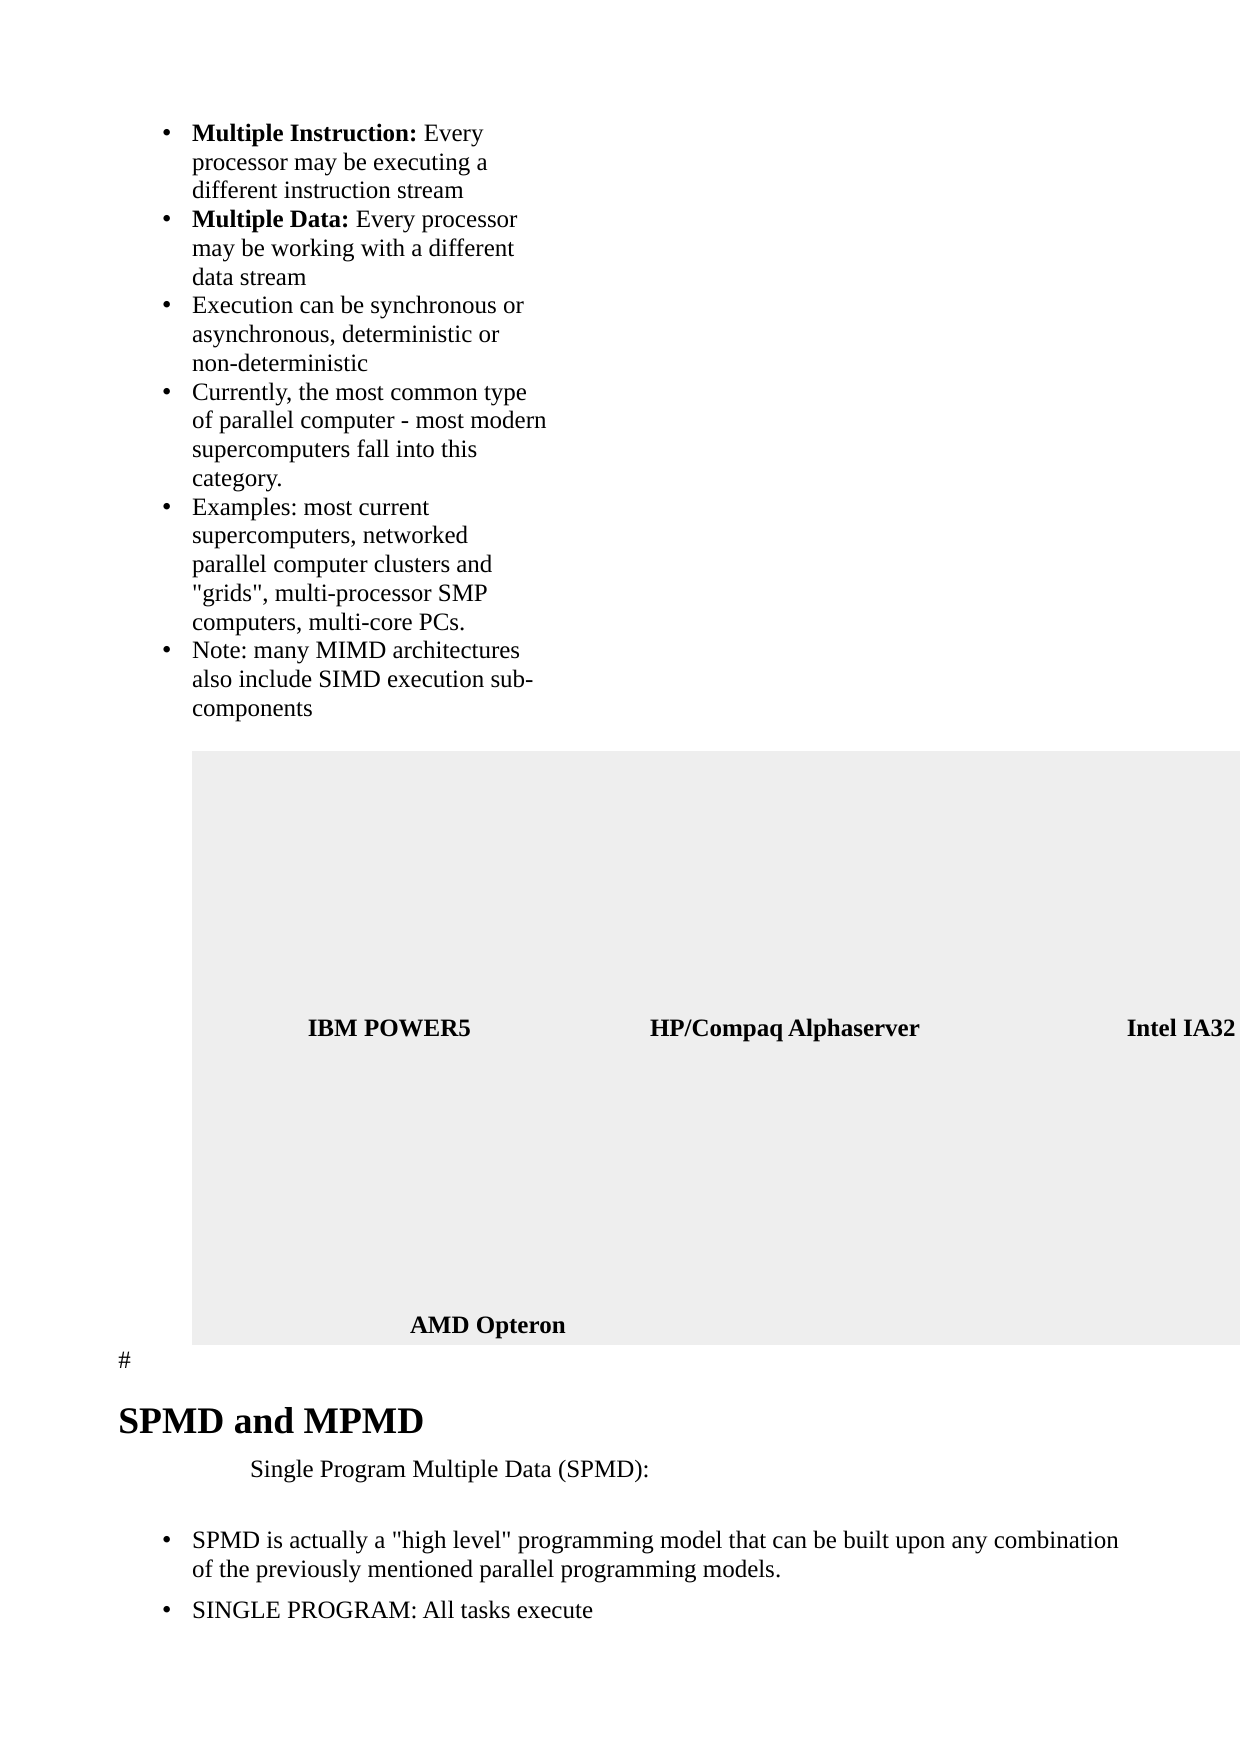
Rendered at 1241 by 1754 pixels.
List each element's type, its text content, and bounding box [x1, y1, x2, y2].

list SINGLE PROGRAM: All tasks execute [162, 1596, 1122, 1624]
table_header Intel IA32 [983, 751, 1240, 1048]
table_header [549, 118, 1122, 751]
list SPMD is actually a "high level" programming model that can be built upon any combination of the previously mentioned parallel programming models. [162, 1526, 1122, 1583]
table_header AMD Opteron [192, 1048, 783, 1345]
subtitle SPMD and MPMD [118, 1398, 1122, 1442]
text # [118, 1345, 1122, 1373]
text Single Program Multiple Data (SPMD): [118, 1454, 1122, 1513]
table_header IBM POWER5 [192, 751, 587, 1048]
table_header HP/Compaq Alphaserver [587, 751, 983, 1048]
table_header [783, 1048, 1240, 1345]
table_header Multiple Instruction, Multiple Data (MIMD): A type of parallel computer Multiple Instruction: Every processor may be executing a different instruction stream Multiple Data: Every processor may be working with a different data stream Execution can be synchronous or asynchronous, deterministic or non-deterministic Currently, the most common type of parallel computer - most modern supercomputers fall into this category. Examples: most current supercomputers, networked parallel computer clusters and "grids", multi-processor SMP computers, multi-core PCs. Note: many MIMD architectures also include SIMD execution sub-components [118, 118, 549, 751]
